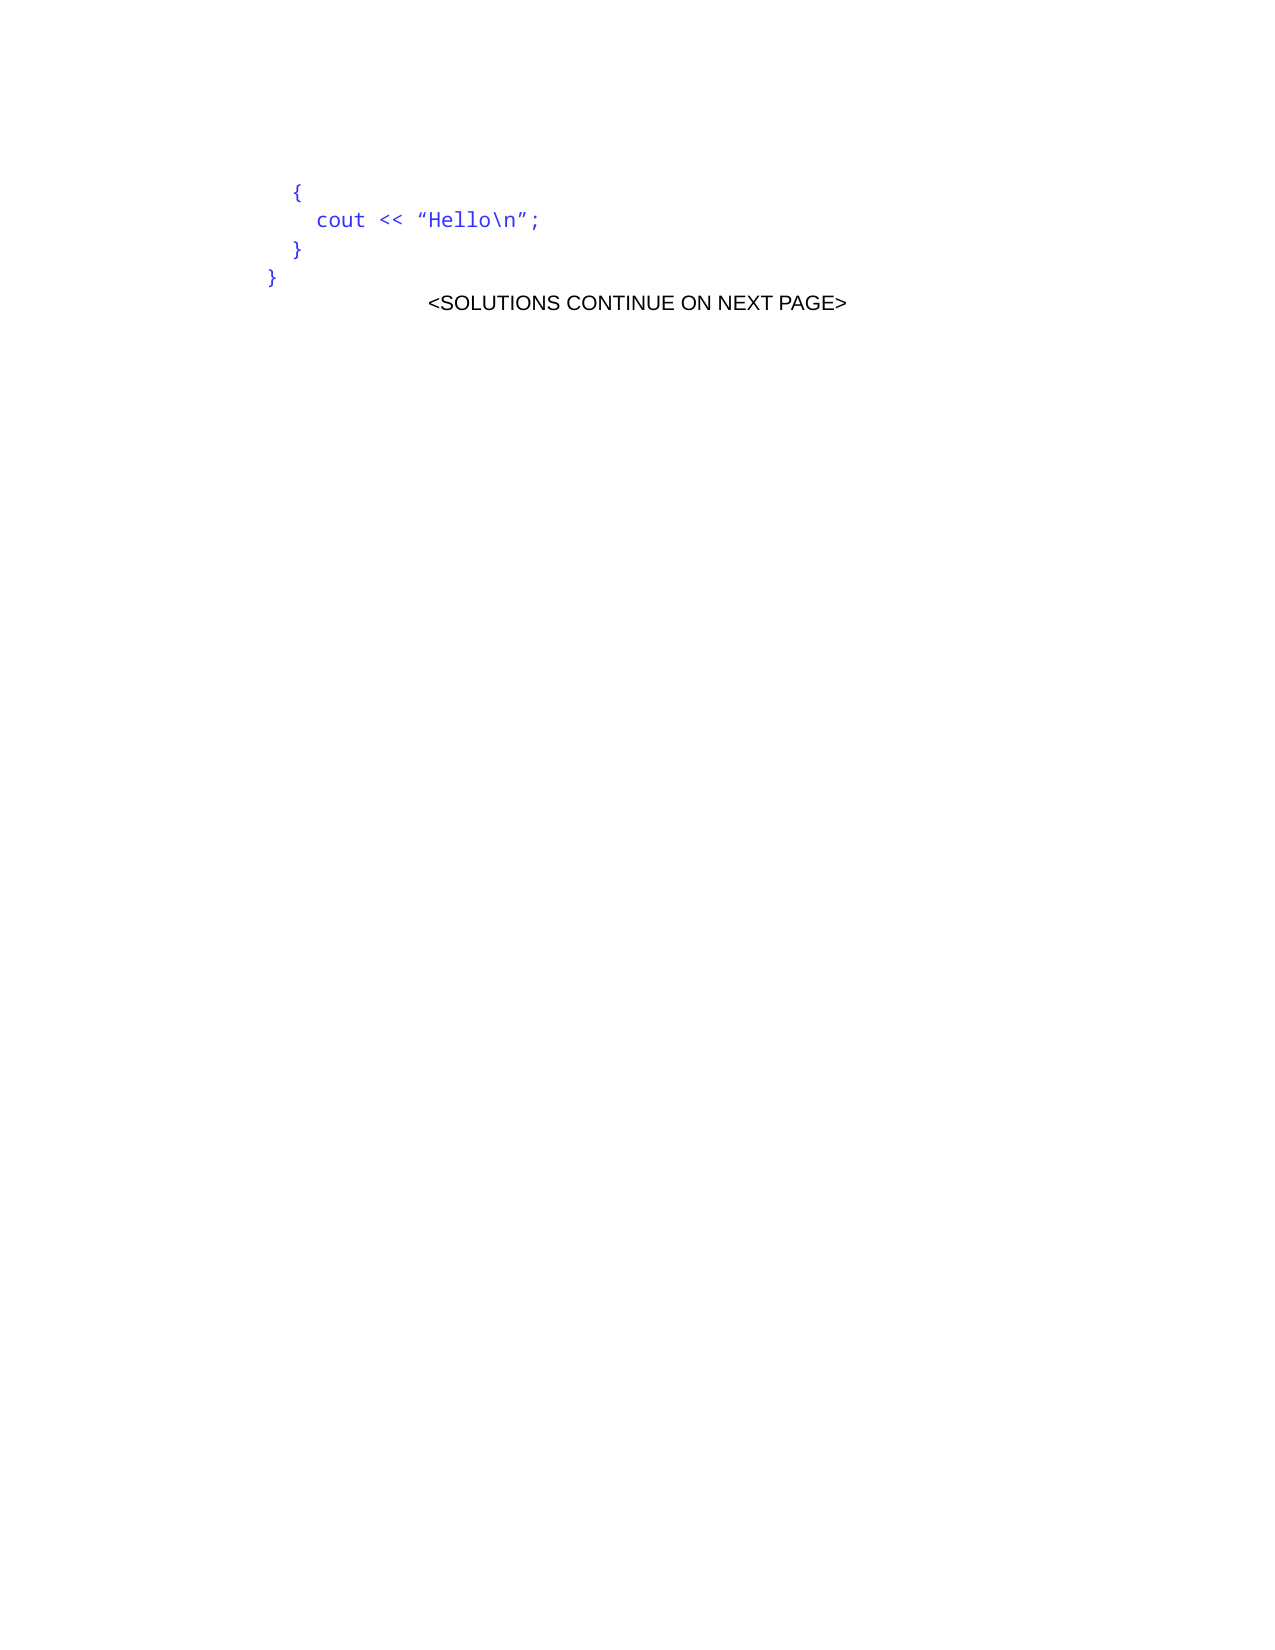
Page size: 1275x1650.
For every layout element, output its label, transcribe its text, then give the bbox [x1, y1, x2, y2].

text { [118, 177, 1157, 205]
text cout << “Hello\n”; [118, 205, 1157, 234]
text } [118, 262, 1157, 291]
text } [118, 234, 1157, 262]
text <SOLUTIONS CONTINUE ON NEXT PAGE> [118, 291, 1157, 314]
